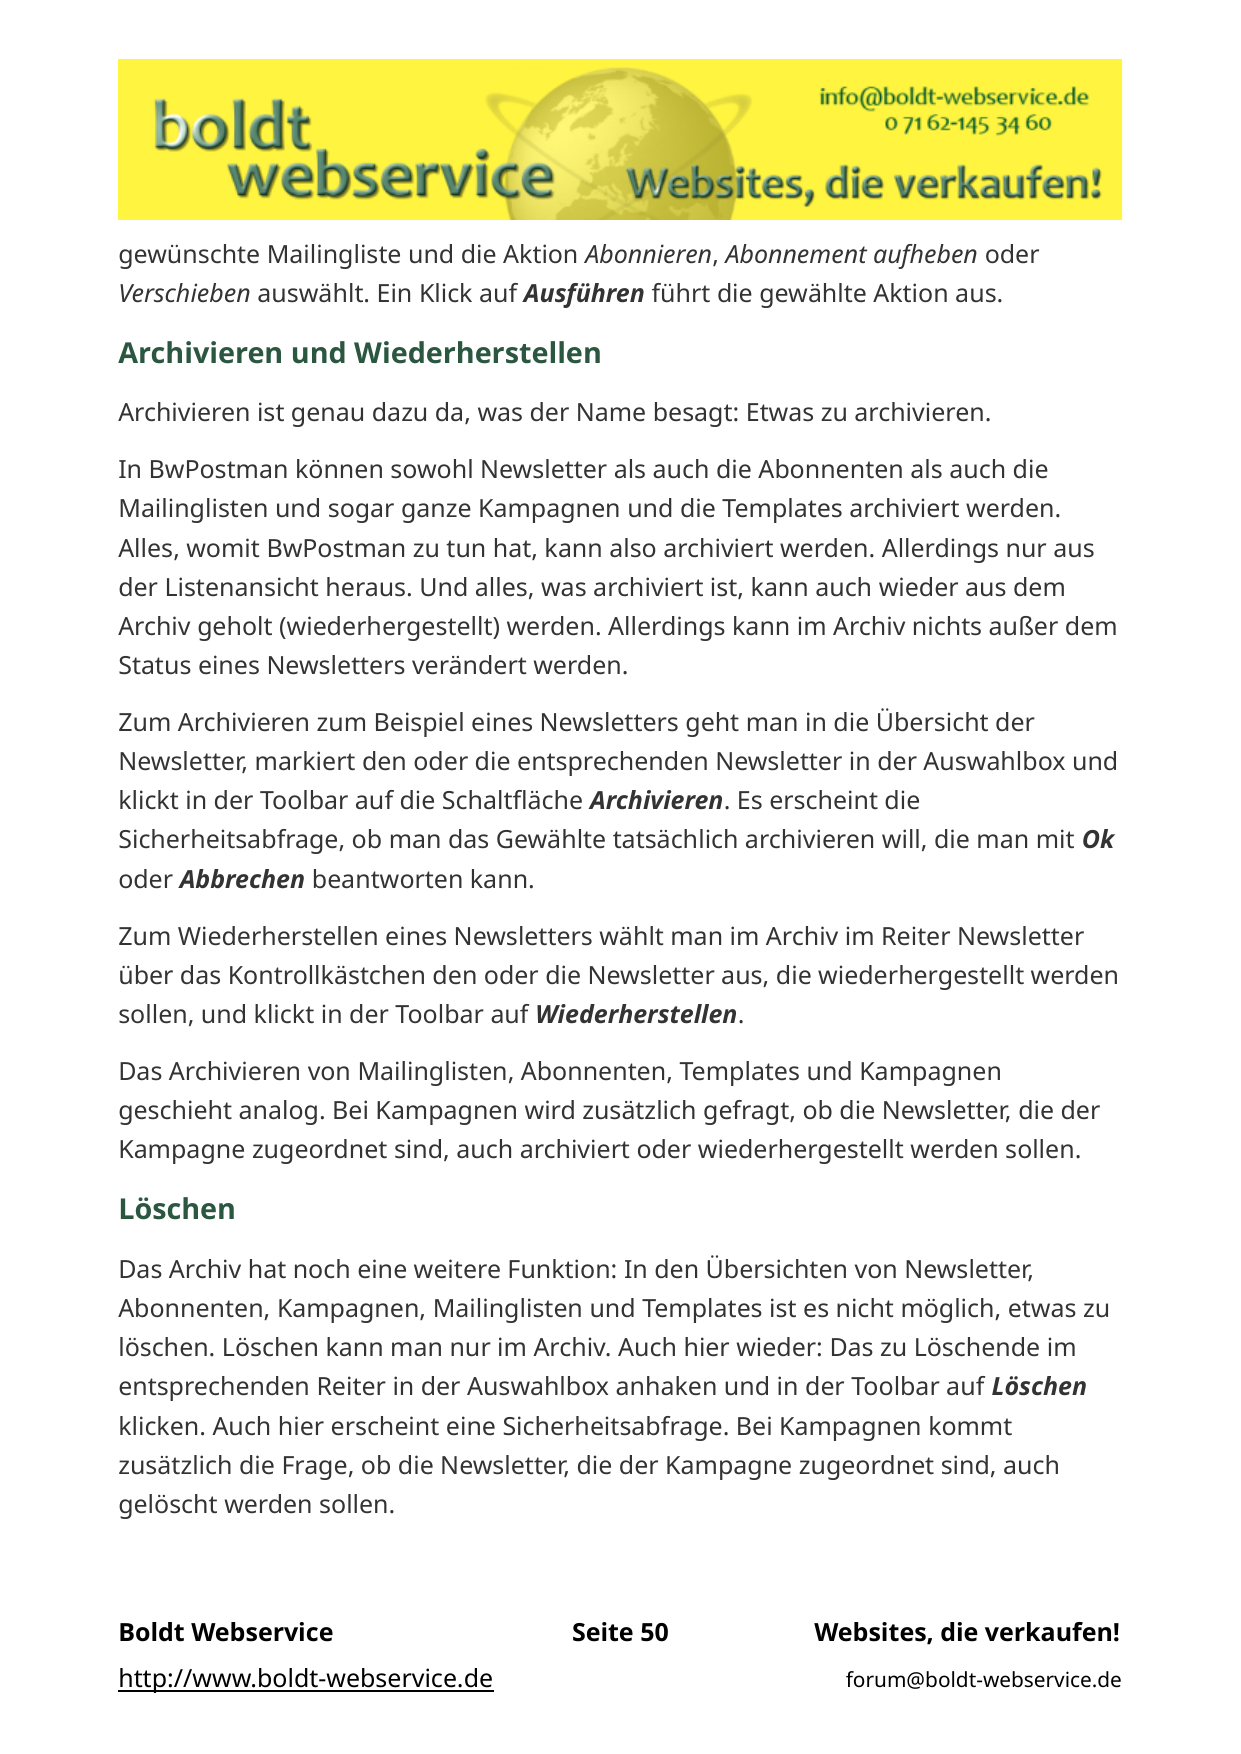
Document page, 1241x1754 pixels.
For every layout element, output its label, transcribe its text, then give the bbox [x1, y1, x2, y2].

subtitle Löschen [118, 1189, 1122, 1228]
subtitle Archivieren und Wiederherstellen [118, 332, 1122, 371]
text Das Archiv hat noch eine weitere Funktion: In den Übersichten von Newsletter, Abonnenten, Kampagnen, Mailinglisten und Templates ist es nicht möglich, etwas zu löschen. Löschen kann man nur im Archiv. Auch hier wieder: Das zu Löschende im entsprechenden Reiter in der Auswahlbox anhaken und in der Toolbar auf Löschen klicken. Auch hier erscheint eine Sicherheitsabfrage. Bei Kampagnen kommt zusätzlich die Frage, ob die Newsletter, die der Kampagne zugeordnet sind, auch gelöscht werden sollen. [118, 1251, 1122, 1521]
text In BwPostman können sowohl Newsletter als auch die Abonnenten als auch die Mailinglisten und sogar ganze Kampagnen und die Templates archiviert werden. Alles, womit BwPostman zu tun hat, kann also archiviert werden. Allerdings nur aus der Listenansicht heraus. Und alles, was archiviert ist, kann auch wieder aus dem Archiv geholt (wiederhergestellt) werden. Allerdings kann im Archiv nichts außer dem Status eines Newsletters verändert werden. [118, 452, 1122, 682]
text Das Archivieren von Mailinglisten, Abonnenten, Templates und Kampagnen geschieht analog. Bei Kampagnen wird zusätzlich gefragt, ob die Newsletter, die der Kampagne zugeordnet sind, auch archiviert oder wiederhergestellt werden sollen. [118, 1053, 1122, 1166]
text Zum Wiederherstellen eines Newsletters wählt man im Archiv im Reiter Newsletter über das Kontrollkästchen den oder die Newsletter aus, die wiederhergestellt werden sollen, und klickt in der Toolbar auf Wiederherstellen. [118, 918, 1122, 1031]
text gewünschte Mailingliste und die Aktion Abonnieren, Abonnement aufheben oder Verschieben auswählt. Ein Klick auf Ausführen führt die gewählte Aktion aus. [118, 236, 1122, 309]
text Zum Archivieren zum Beispiel eines Newsletters geht man in die Übersicht der Newsletter, markiert den oder die entsprechenden Newsletter in der Auswahlbox und klickt in der Toolbar auf die Schaltfläche Archivieren. Es erscheint die Sicherheitsabfrage, ob man das Gewählte tatsächlich archivieren will, die man mit Ok oder Abbrechen beantworten kann. [118, 705, 1122, 895]
picture [118, 59, 1123, 220]
text Archivieren ist genau dazu da, was der Name besagt: Etwas zu archivieren. [118, 395, 1122, 429]
